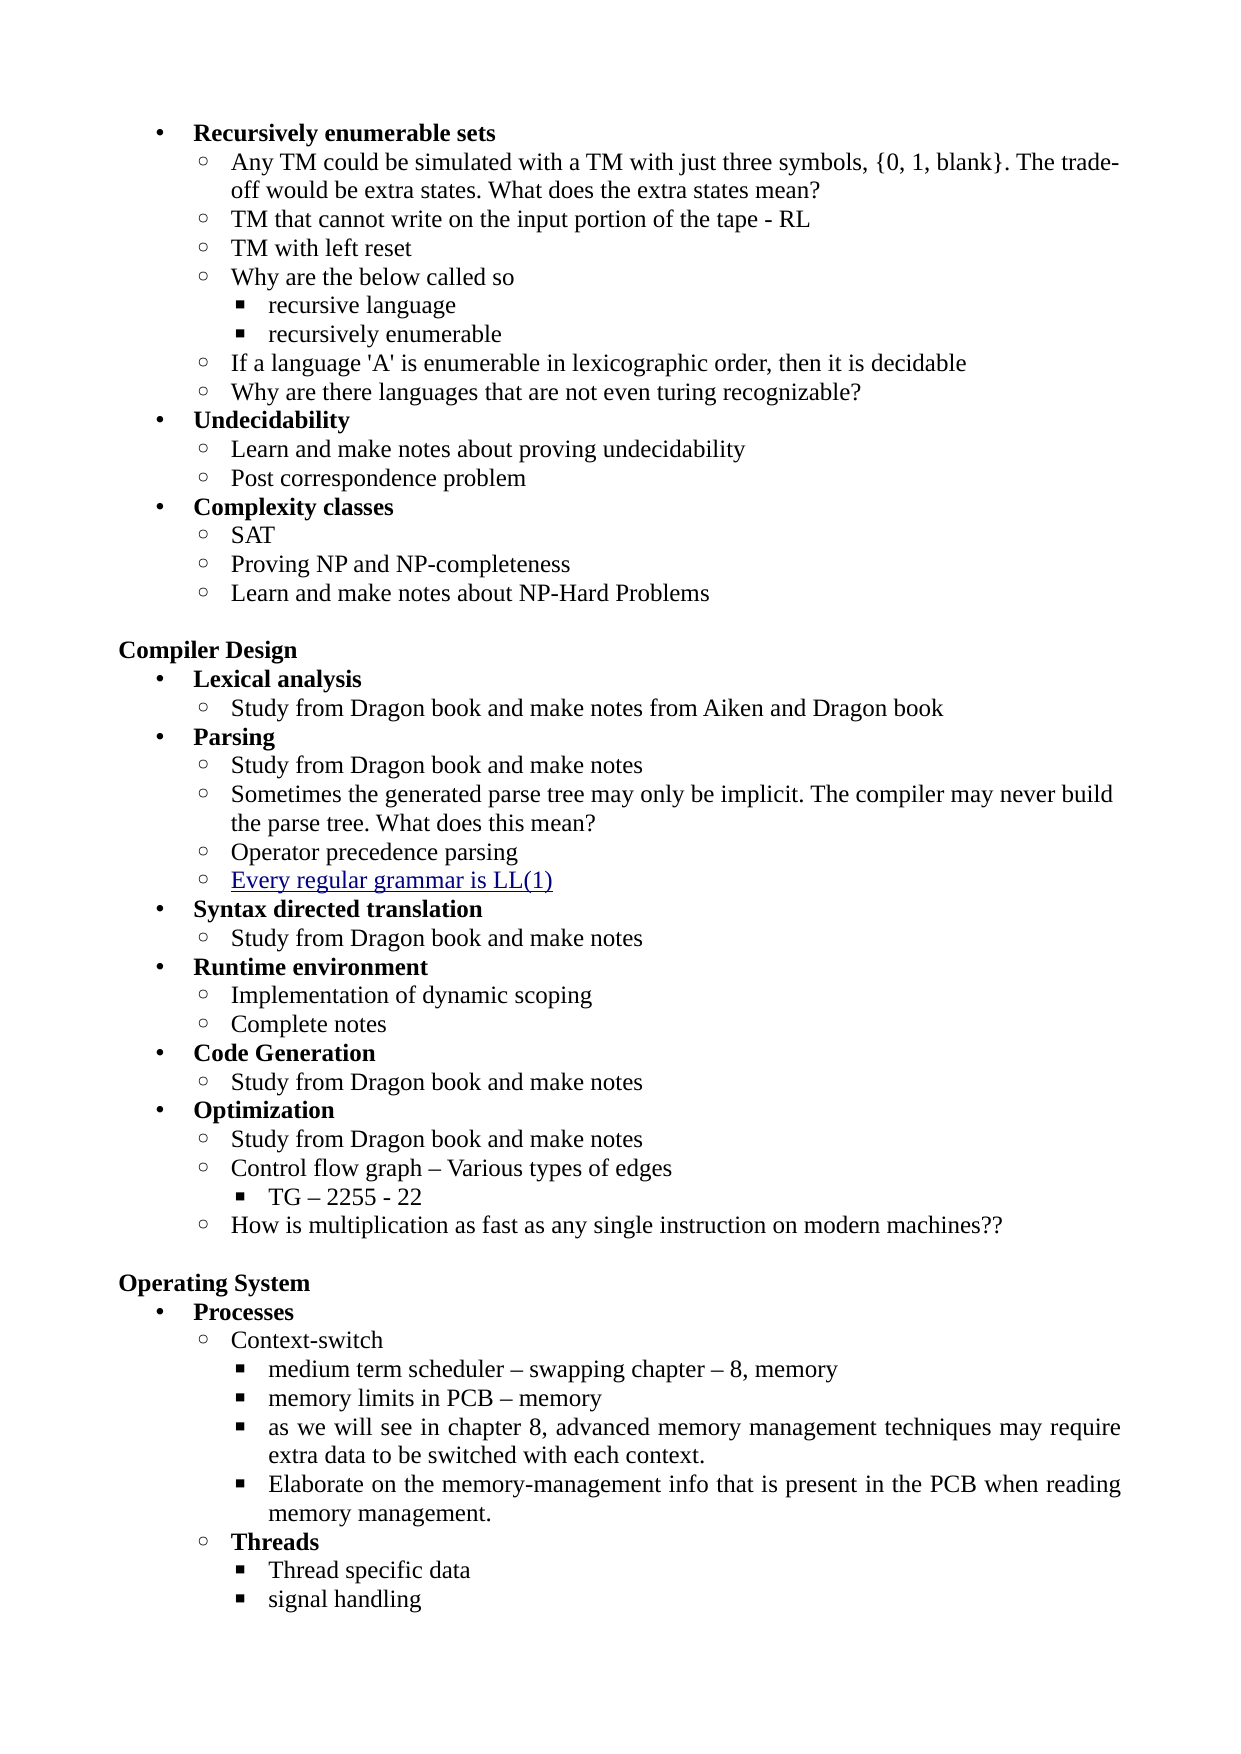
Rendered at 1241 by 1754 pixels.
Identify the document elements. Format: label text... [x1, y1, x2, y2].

list Processes [156, 1297, 1122, 1326]
list Thread specific data [231, 1556, 1122, 1584]
list Operator precedence parsing [193, 837, 1122, 866]
text Operating System [118, 1268, 1122, 1297]
list Syntax directed translation [156, 894, 1122, 923]
list Elaborate on the memory-management info that is present in the PCB when reading memory management. [231, 1469, 1122, 1527]
list If a language 'A' is enumerable in lexicographic order, then it is decidable [193, 348, 1122, 377]
list Study from Dragon book and make notes [193, 751, 1122, 779]
list Learn and make notes about NP-Hard Problems [193, 578, 1122, 607]
list SAT [193, 521, 1122, 549]
list Any TM could be simulated with a TM with just three symbols, {0, 1, blank}. The trade-off would be extra states. What does the extra states mean? [193, 147, 1122, 204]
list Complexity classes [156, 492, 1122, 521]
list recursive language [231, 291, 1122, 319]
list Threads [193, 1527, 1122, 1556]
list Study from Dragon book and make notes from Aiken and Dragon book [193, 693, 1122, 722]
list Sometimes the generated parse tree may only be implicit. The compiler may never build the parse tree. What does this mean? [193, 779, 1122, 837]
list Runtime environment [156, 952, 1122, 981]
list Every regular grammar is LL(1) [193, 866, 1122, 894]
list Undecidability [156, 406, 1122, 434]
text Compiler Design [118, 636, 1122, 664]
list Code Generation [156, 1038, 1122, 1067]
list TG – 2255 - 22 [231, 1182, 1122, 1211]
list Control flow graph – Various types of edges [193, 1153, 1122, 1182]
list memory limits in PCB – memory [231, 1383, 1122, 1412]
list TM with left reset [193, 233, 1122, 262]
list as we will see in chapter 8, advanced memory management techniques may require extra data to be switched with each context. [231, 1412, 1122, 1469]
list Optimization [156, 1096, 1122, 1124]
list Recursively enumerable sets [156, 118, 1122, 147]
list Lexical analysis [156, 664, 1122, 693]
list signal handling [231, 1584, 1122, 1613]
list Implementation of dynamic scoping [193, 981, 1122, 1009]
list Why are there languages that are not even turing recognizable? [193, 377, 1122, 406]
list Learn and make notes about proving undecidability [193, 434, 1122, 463]
list Proving NP and NP-completeness [193, 549, 1122, 578]
list medium term scheduler – swapping chapter – 8, memory [231, 1354, 1122, 1383]
list recursively enumerable [231, 319, 1122, 348]
list Study from Dragon book and make notes [193, 1067, 1122, 1096]
list Parsing [156, 722, 1122, 751]
list Post correspondence problem [193, 463, 1122, 492]
list Context-switch [193, 1326, 1122, 1354]
list Study from Dragon book and make notes [193, 923, 1122, 952]
list Why are the below called so [193, 262, 1122, 291]
list TM that cannot write on the input portion of the tape - RL [193, 204, 1122, 233]
list Complete notes [193, 1009, 1122, 1038]
list How is multiplication as fast as any single instruction on modern machines?? [193, 1211, 1122, 1239]
list Study from Dragon book and make notes [193, 1124, 1122, 1153]
